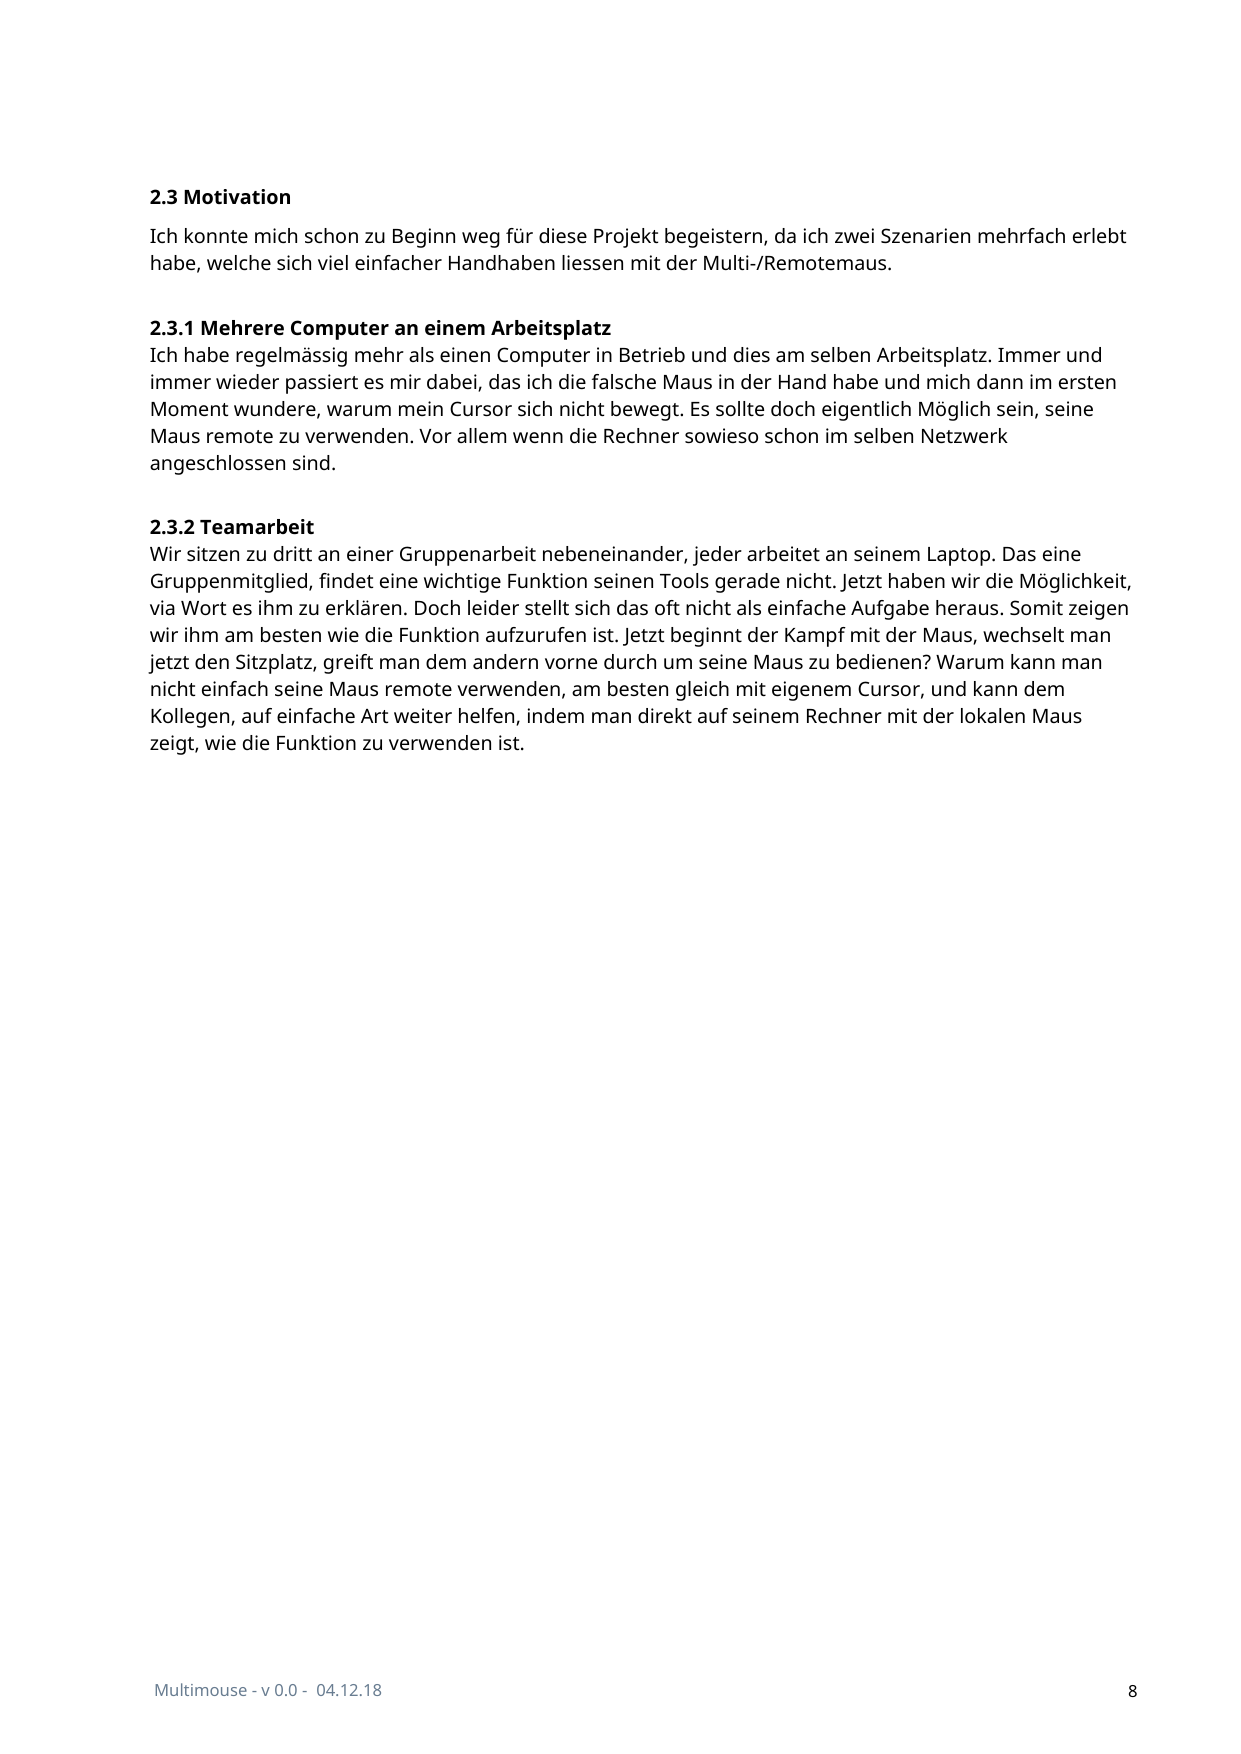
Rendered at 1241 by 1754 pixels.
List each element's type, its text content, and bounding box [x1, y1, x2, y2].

text Ich konnte mich schon zu Beginn weg für diese Projekt begeistern, da ich zwei Szenarien mehrfach erlebt habe, welche sich viel einfacher Handhaben liessen mit der Multi-/Remotemaus. [149, 223, 1136, 277]
text Ich habe regelmässig mehr als einen Computer in Betrieb und dies am selben Arbeitsplatz. Immer und immer wieder passiert es mir dabei, das ich die falsche Maus in der Hand habe und mich dann im ersten Moment wundere, warum mein Cursor sich nicht bewegt. Es sollte doch eigentlich Möglich sein, seine Maus remote zu verwenden. Vor allem wenn die Rechner sowieso schon im selben Netzwerk angeschlossen sind. [149, 341, 1136, 476]
subtitle Teamarbeit [149, 513, 1136, 540]
text Wir sitzen zu dritt an einer Gruppenarbeit nebeneinander, jeder arbeitet an seinem Laptop. Das eine Gruppenmitglied, findet eine wichtige Funktion seinen Tools gerade nicht. Jetzt haben wir die Möglichkeit, via Wort es ihm zu erklären. Doch leider stellt sich das oft nicht als einfache Aufgabe heraus. Somit zeigen wir ihm am besten wie die Funktion aufzurufen ist. Jetzt beginnt der Kampf mit der Maus, wechselt man jetzt den Sitzplatz, greift man dem andern vorne durch um seine Maus zu bedienen? Warum kann man nicht einfach seine Maus remote verwenden, am besten gleich mit eigenem Cursor, und kann dem Kollegen, auf einfache Art weiter helfen, indem man direkt auf seinem Rechner mit der lokalen Maus zeigt, wie die Funktion zu verwenden ist. [149, 540, 1136, 756]
subtitle Mehrere Computer an einem Arbeitsplatz [149, 314, 1136, 341]
subtitle Motivation [149, 183, 1136, 210]
